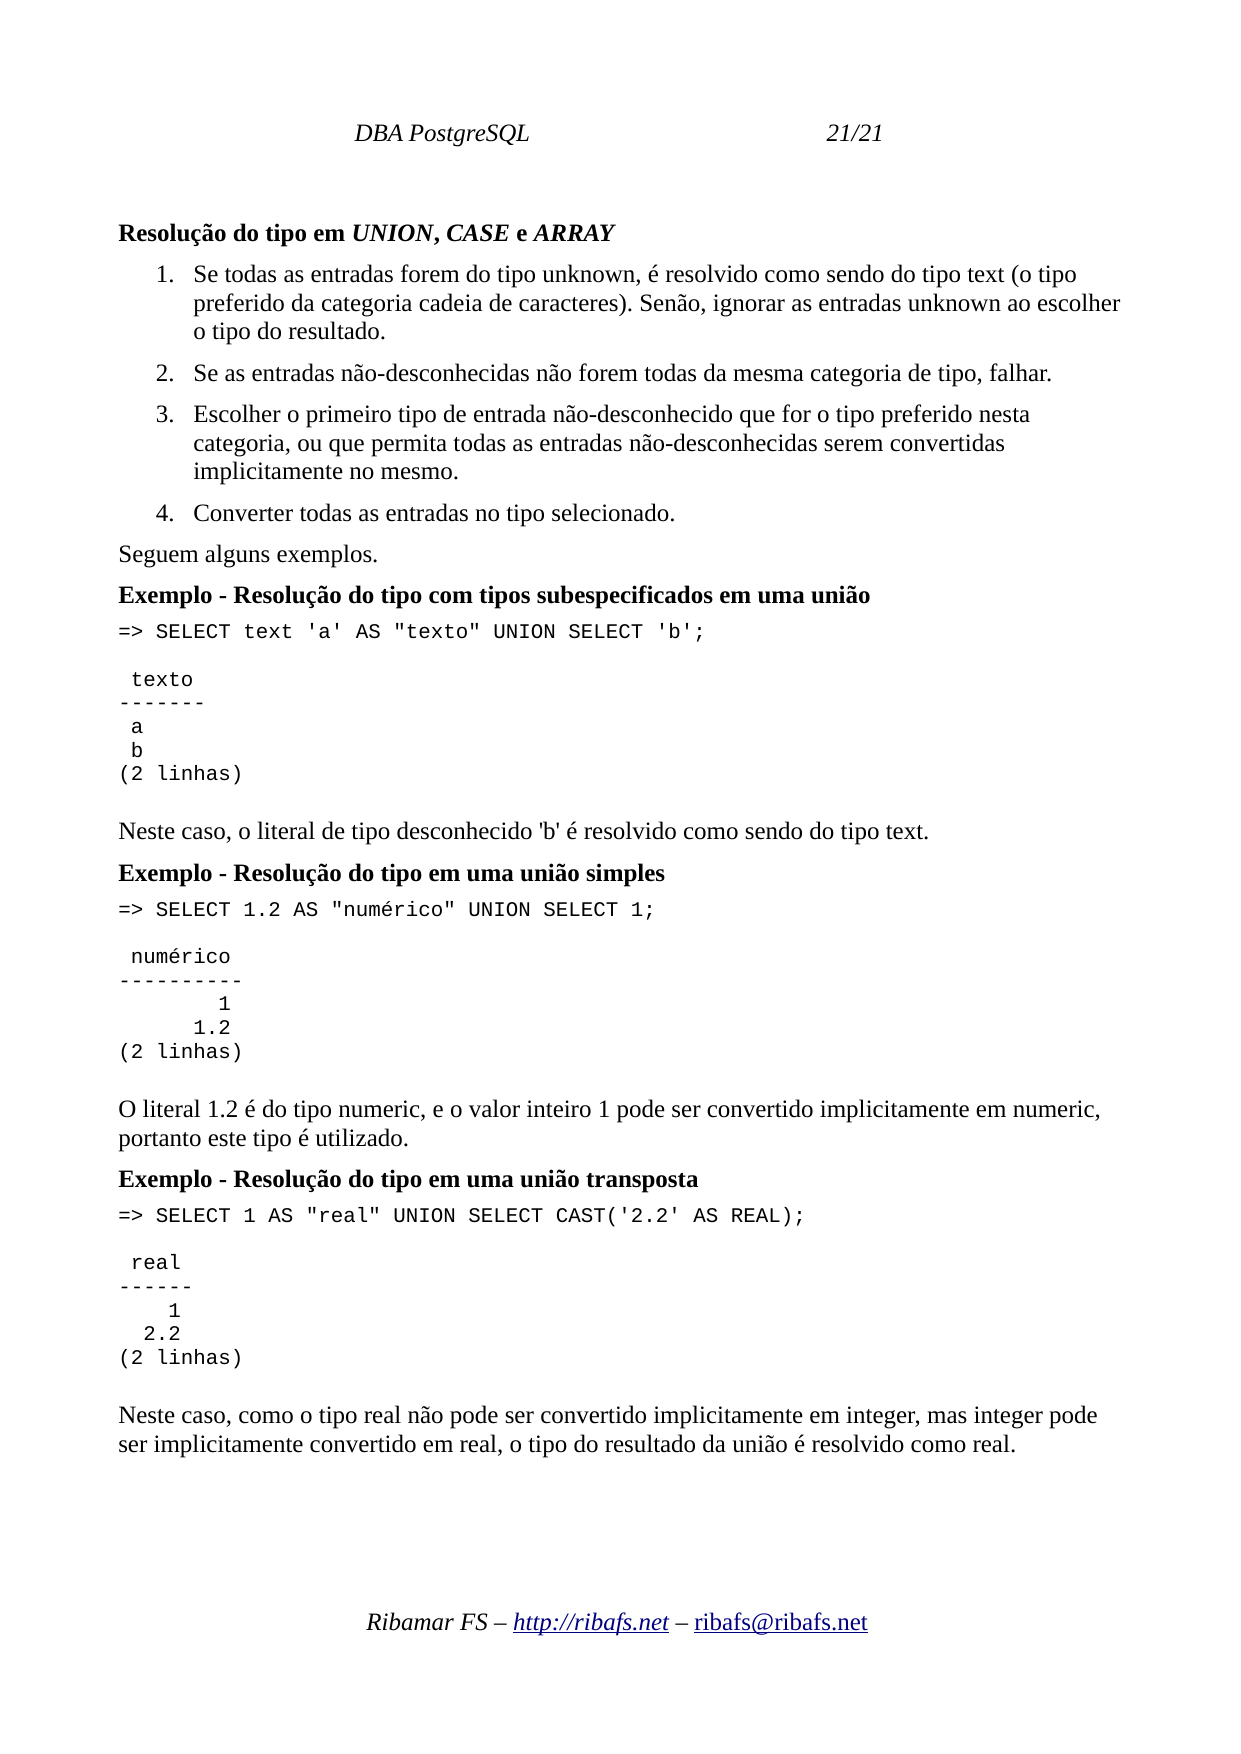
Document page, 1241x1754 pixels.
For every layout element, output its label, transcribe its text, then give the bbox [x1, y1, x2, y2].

text 1 [118, 1300, 1122, 1323]
text 2.2 [118, 1323, 1122, 1347]
list Se as entradas não-desconhecidas não forem todas da mesma categoria de tipo, falhar. [156, 358, 1122, 386]
text Exemplo - Resolução do tipo em uma união transposta [118, 1164, 1122, 1193]
text Exemplo - Resolução do tipo em uma união simples [118, 858, 1122, 886]
list Escolher o primeiro tipo de entrada não-desconhecido que for o tipo preferido nesta categoria, ou que permita todas as entradas não-desconhecidas serem convertidas implicitamente no mesmo. [156, 399, 1122, 485]
text => SELECT 1.2 AS "numérico" UNION SELECT 1; [118, 899, 1122, 922]
text Exemplo - Resolução do tipo com tipos subespecificados em uma união [118, 580, 1122, 609]
text 1.2 [118, 1017, 1122, 1041]
text real [118, 1252, 1122, 1276]
text (2 linhas) [118, 1041, 1122, 1064]
text b [118, 739, 1122, 763]
text (2 linhas) [118, 763, 1122, 787]
text O literal 1.2 é do tipo numeric, e o valor inteiro 1 pode ser convertido implicitamente em numeric, portanto este tipo é utilizado. [118, 1094, 1122, 1151]
text ------ [118, 1276, 1122, 1300]
text Resolução do tipo em UNION, CASE e ARRAY [118, 218, 1122, 246]
text Neste caso, o literal de tipo desconhecido 'b' é resolvido como sendo do tipo text. [118, 816, 1122, 845]
text Neste caso, como o tipo real não pode ser convertido implicitamente em integer, mas integer pode ser implicitamente convertido em real, o tipo do resultado da união é resolvido como real. [118, 1400, 1122, 1458]
text numérico [118, 946, 1122, 970]
list Converter todas as entradas no tipo selecionado. [156, 498, 1122, 526]
text => SELECT 1 AS "real" UNION SELECT CAST('2.2' AS REAL); [118, 1205, 1122, 1229]
text => SELECT text 'a' AS "texto" UNION SELECT 'b'; [118, 621, 1122, 645]
text ---------- [118, 970, 1122, 993]
text 1 [118, 993, 1122, 1017]
text a [118, 716, 1122, 739]
list Se todas as entradas forem do tipo unknown, é resolvido como sendo do tipo text (o tipo preferido da categoria cadeia de caracteres). Senão, ignorar as entradas unknown ao escolher o tipo do resultado. [156, 259, 1122, 345]
text texto [118, 669, 1122, 692]
text ------- [118, 692, 1122, 716]
text Seguem alguns exemplos. [118, 539, 1122, 568]
text (2 linhas) [118, 1347, 1122, 1371]
